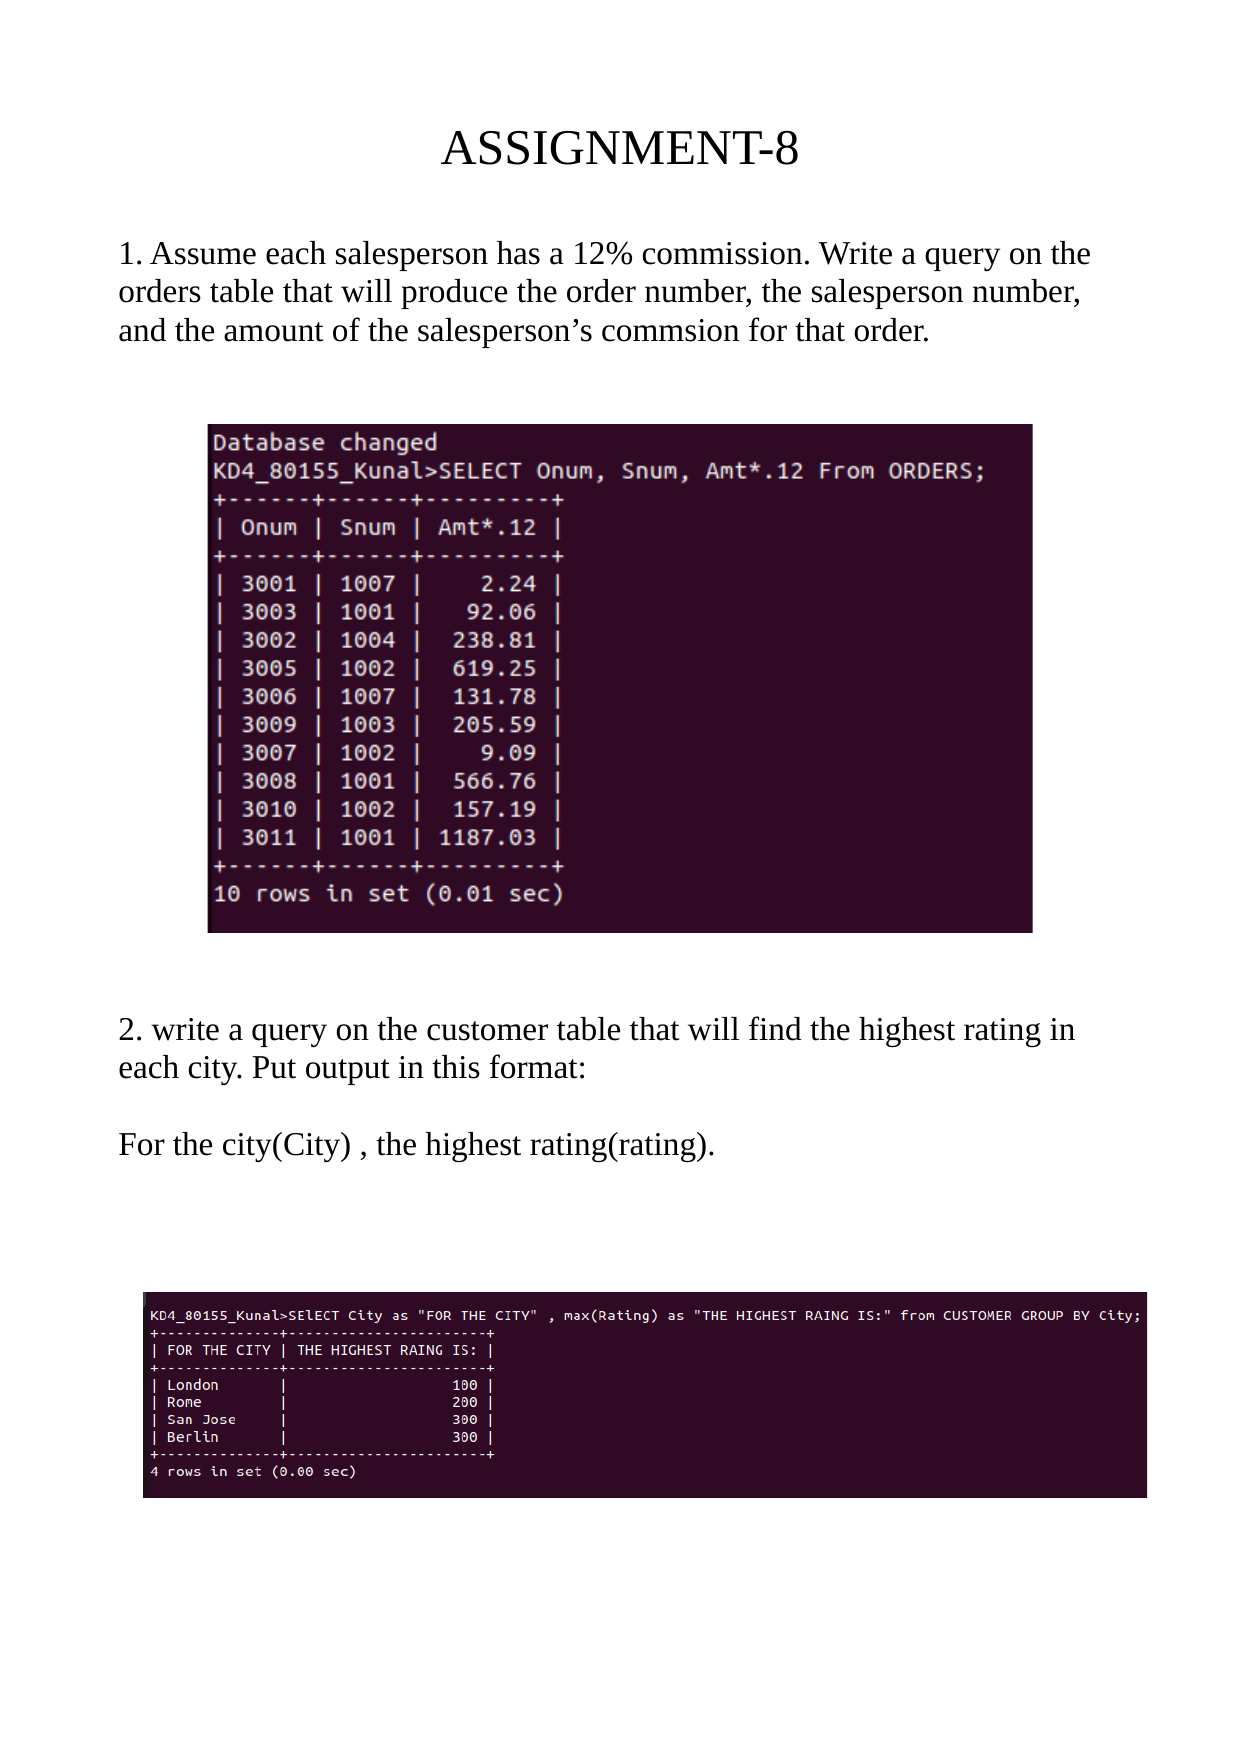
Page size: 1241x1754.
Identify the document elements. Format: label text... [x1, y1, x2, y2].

text For the city(City) , the highest rating(rating). [118, 1124, 1122, 1163]
text 2. write a query on the customer table that will find the highest rating in each city. Put output in this format: [118, 1009, 1122, 1086]
text [118, 1278, 1122, 1612]
text 1. Assume each salesperson has a 12% commission. Write a query on the orders table that will produce the order number, the salesperson number, [118, 233, 1122, 310]
picture [143, 1292, 1148, 1498]
picture [207, 424, 1033, 933]
text ASSIGNMENT-8 [118, 118, 1122, 176]
text and the amount of the salesperson’s commsion for that order. [118, 310, 1122, 348]
